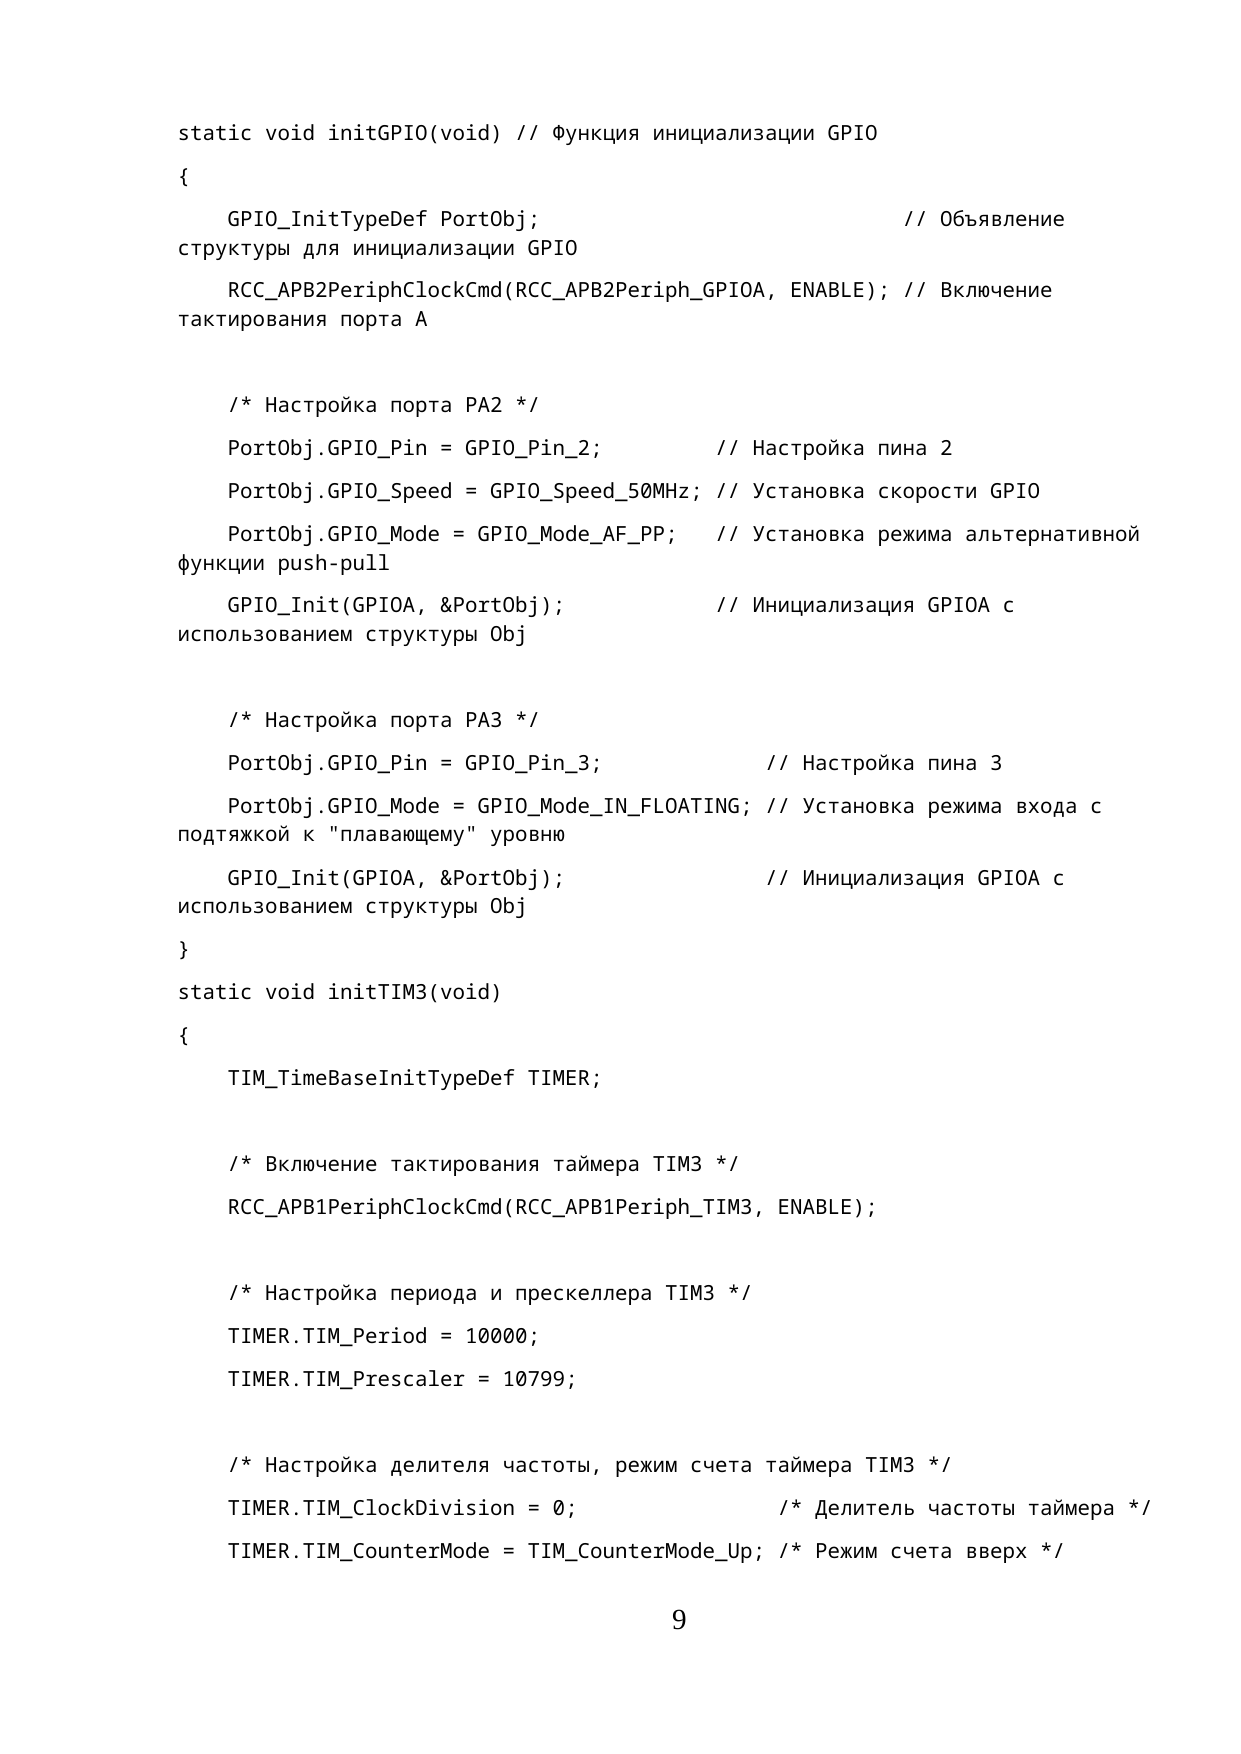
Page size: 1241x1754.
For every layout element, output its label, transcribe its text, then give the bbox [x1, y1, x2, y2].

text /* Включение тактирования таймера TIM3 */ [177, 1149, 1181, 1178]
text { [177, 1020, 1181, 1048]
text PortObj.GPIO_Speed = GPIO_Speed_50MHz; // Установка скорости GPIO [177, 476, 1181, 504]
text PortObj.GPIO_Mode = GPIO_Mode_IN_FLOATING; // Установка режима входа с подтяжкой к "плавающему" уровню [177, 791, 1181, 848]
text TIMER.TIM_ClockDivision = 0; /* Делитель частоты таймера */ [177, 1493, 1181, 1522]
text static void initGPIO(void) // Функция инициализации GPIO [177, 118, 1181, 147]
text } [177, 934, 1181, 962]
text RCC_APB2PeriphClockCmd(RCC_APB2Periph_GPIOA, ENABLE); // Включение тактирования порта A [177, 276, 1181, 332]
text TIMER.TIM_CounterMode = TIM_CounterMode_Up; /* Режим счета вверх */ [177, 1536, 1181, 1565]
text /* Настройка делителя частоты, режим счета таймера TIM3 */ [177, 1450, 1181, 1479]
text static void initTIM3(void) [177, 977, 1181, 1006]
text GPIO_InitTypeDef PortObj; // Объявление структуры для инициализации GPIO [177, 204, 1181, 261]
text TIM_TimeBaseInitTypeDef TIMER; [177, 1063, 1181, 1092]
text /* Настройка порта PA3 */ [177, 705, 1181, 733]
text TIMER.TIM_Prescaler = 10799; [177, 1364, 1181, 1393]
text GPIO_Init(GPIOA, &PortObj); // Инициализация GPIOA с использованием структуры Obj [177, 591, 1181, 647]
text PortObj.GPIO_Pin = GPIO_Pin_3; // Настройка пина 3 [177, 748, 1181, 777]
text PortObj.GPIO_Mode = GPIO_Mode_AF_PP; // Установка режима альтернативной функции push-pull [177, 519, 1181, 576]
text GPIO_Init(GPIOA, &PortObj); // Инициализация GPIOA с использованием структуры Obj [177, 863, 1181, 919]
text PortObj.GPIO_Pin = GPIO_Pin_2; // Настройка пина 2 [177, 433, 1181, 462]
text /* Настройка порта PA2 */ [177, 390, 1181, 418]
text TIMER.TIM_Period = 10000; [177, 1321, 1181, 1350]
text RCC_APB1PeriphClockCmd(RCC_APB1Periph_TIM3, ENABLE); [177, 1192, 1181, 1221]
text /* Настройка периода и прескеллера TIM3 */ [177, 1278, 1181, 1307]
text { [177, 161, 1181, 189]
